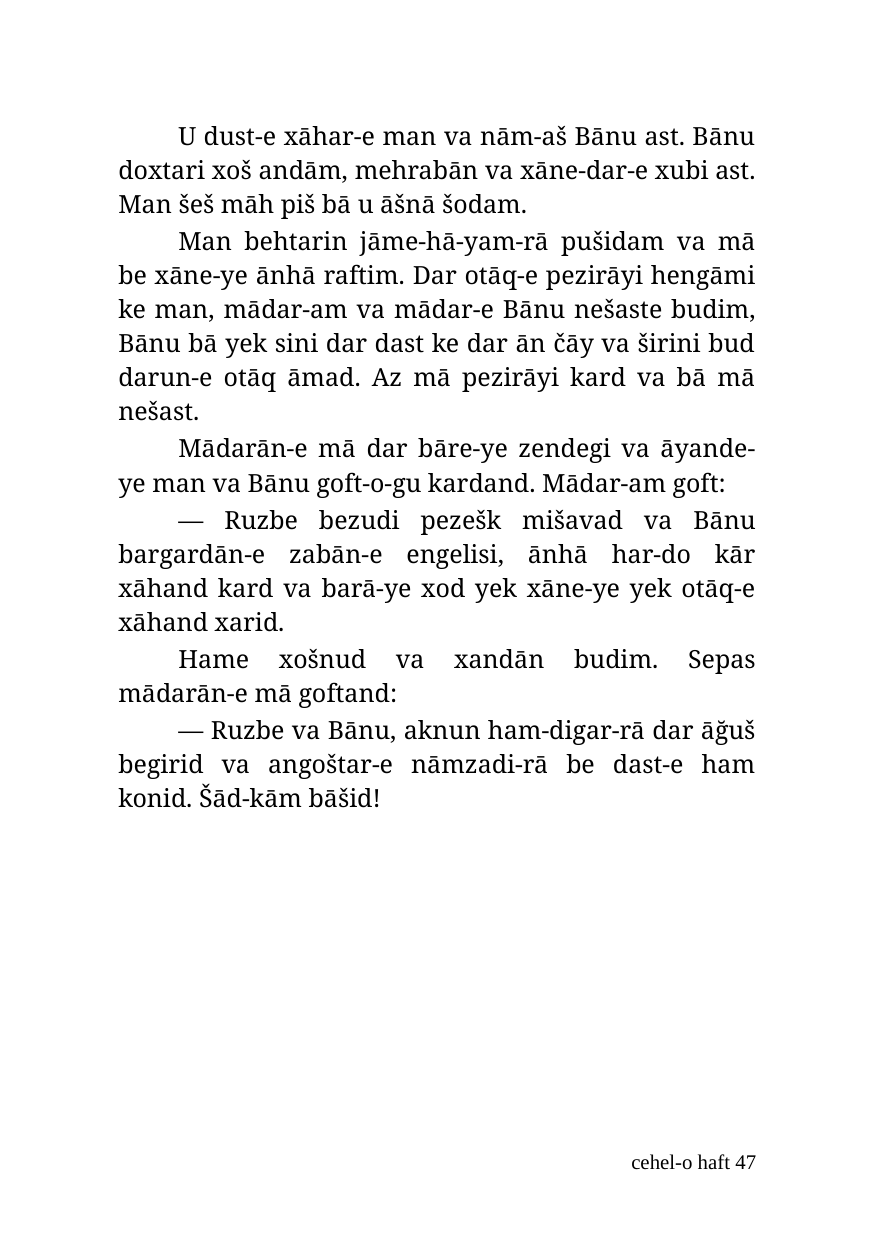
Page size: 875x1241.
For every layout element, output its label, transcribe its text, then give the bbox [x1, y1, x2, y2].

text U dust-e xāhar-e man va nām-aš Bānu ast. Bānu doxtari xoš andām, mehrabān va xāne-dar-e xubi ast. Man šeš māh piš bā u āšnā šodam. [118, 118, 756, 221]
text cehel-o haft 47 [118, 1150, 756, 1174]
text Mādarān-e mā dar bāre-ye zendegi va āyande-ye man va Bānu goft-o-gu kardand. Mādar-am goft: [118, 431, 756, 499]
text — Ruzbe va Bānu, aknun ham-digar-rā dar āğuš begirid va angoštar-e nāmzadi-rā be dast-e ham konid. Šād-kām bāšid! [118, 713, 756, 815]
text Hame xošnud va xandān budim. Sepas mādarān-e mā goftand: [118, 642, 756, 710]
text Man behtarin jāme-hā-yam-rā pušidam va mā be xāne-ye ānhā raftim. Dar otāq-e pezirāyi hengāmi ke man, mādar-am va mādar-e Bānu nešaste budim, Bānu bā yek sini dar dast ke dar ān čāy va širini bud darun-e otāq āmad. Az mā pezirāyi kard va bā mā nešast. [118, 224, 756, 428]
text — Ruzbe bezudi pezešk mišavad va Bānu bargardān-e zabān-e engelisi, ānhā har-do kār xāhand kard va barā-ye xod yek xāne-ye yek otāq-e xāhand xarid. [118, 502, 756, 638]
